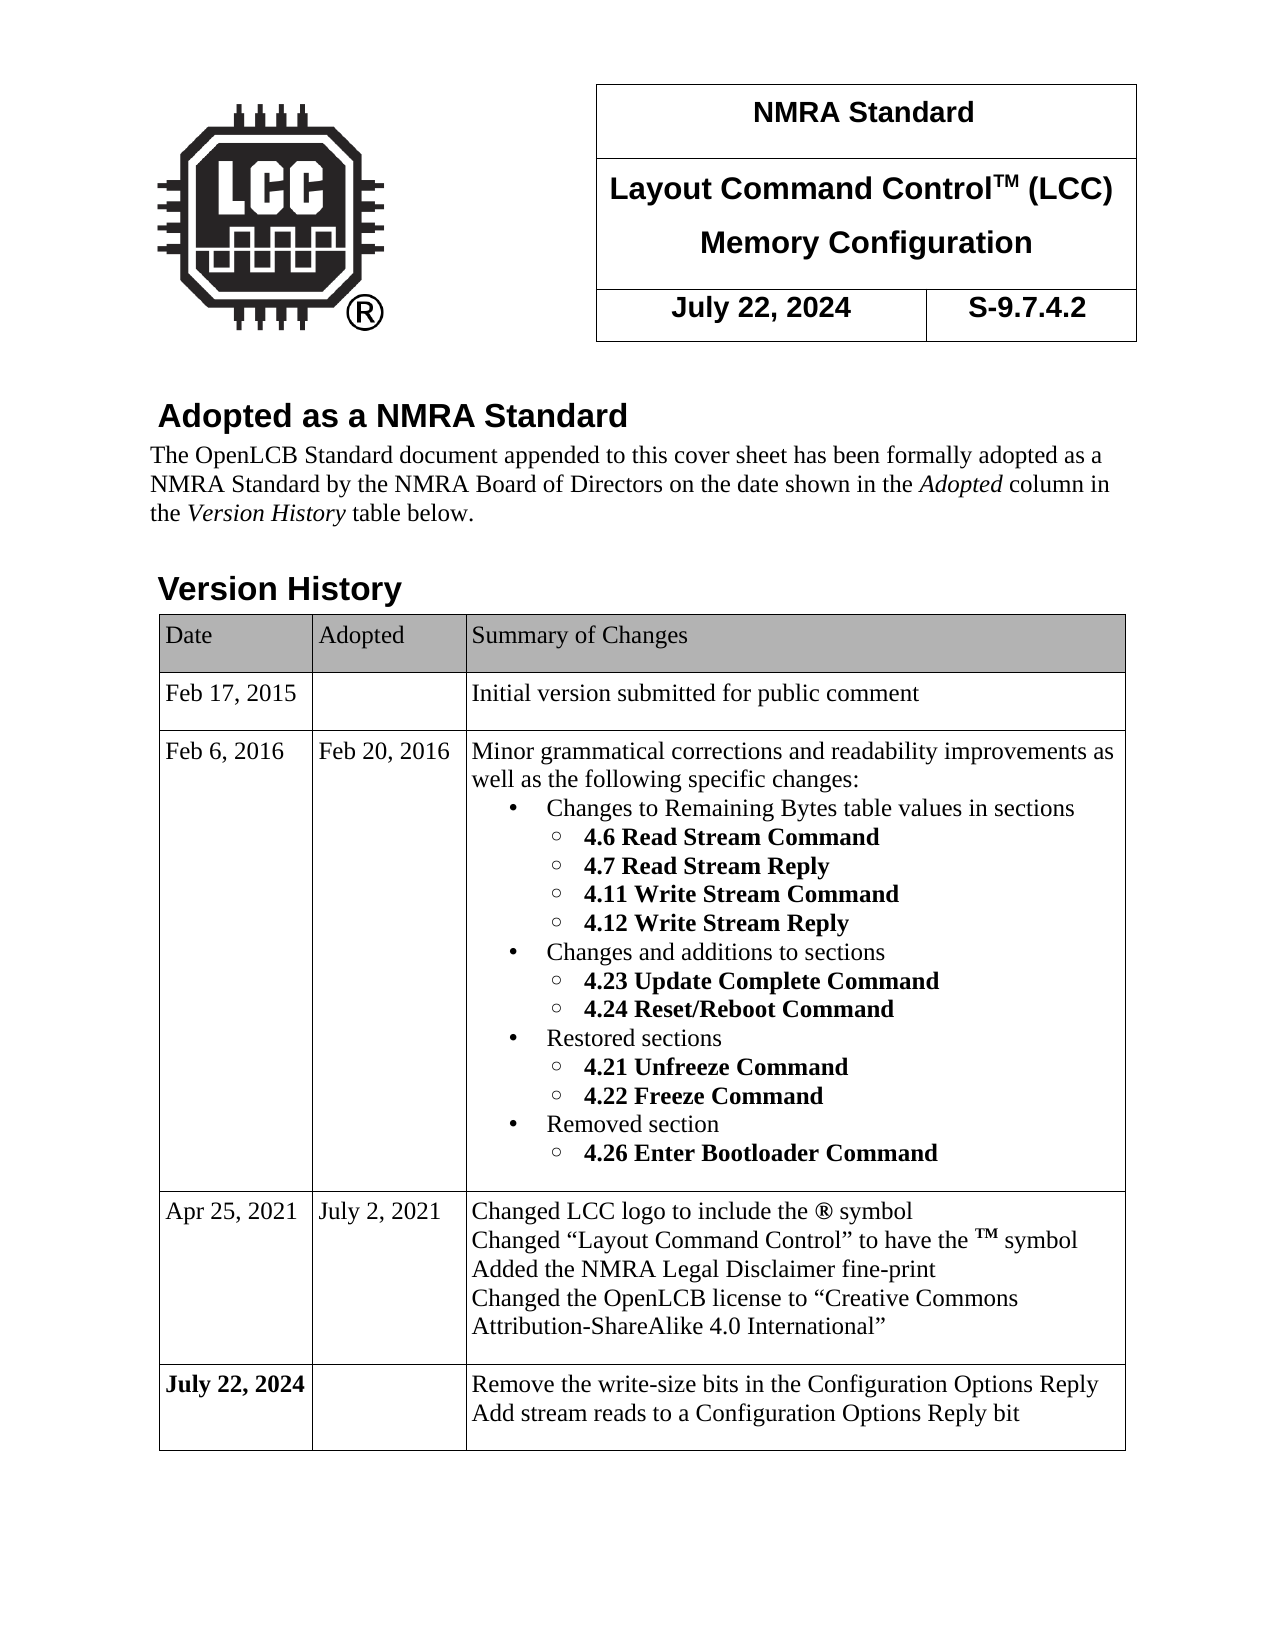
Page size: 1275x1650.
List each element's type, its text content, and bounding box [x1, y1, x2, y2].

table_header Summary of Changes [467, 615, 1125, 672]
table_cell Apr 25, 2021 [160, 1192, 312, 1363]
subtitle Adopted as a NMRA Standard [112, 396, 1125, 434]
table_cell July 22, 2024 [160, 1365, 312, 1450]
table_cell Feb 17, 2015 [160, 673, 312, 730]
table_header Adopted [313, 615, 466, 672]
table_cell [313, 673, 466, 730]
picture [138, 85, 405, 347]
table_cell [313, 1365, 466, 1450]
text The OpenLCB Standard document appended to this cover sheet has been formally adopted as a NMRA Standard by the NMRA Board of Directors on the date shown in the Adopted column in the Version History table below. [150, 440, 1125, 527]
table_cell Remove the write-size bits in the Configuration Options Reply Add stream reads to a Configuration Options Reply bit [467, 1365, 1125, 1450]
table_cell Minor grammatical corrections and readability improvements as well as the following specific changes: Changes to Remaining Bytes table values in sections 4.6 Read Stream Command 4.7 Read Stream Reply 4.11 Write Stream Command 4.12 Write Stream Reply Changes and additions to sections 4.23 Update Complete Command 4.24 Reset/Reboot Command Restored sections 4.21 Unfreeze Command 4.22 Freeze Command Removed section 4.26 Enter Bootloader Command [467, 731, 1125, 1191]
table_cell Initial version submitted for public comment [467, 673, 1125, 730]
table_cell Feb 6, 2016 [160, 731, 312, 1191]
table_cell July 2, 2021 [313, 1192, 466, 1363]
subtitle Version History [112, 569, 1125, 608]
table_cell Changed LCC logo to include the ® symbol Changed “Layout Command Control” to have the TM symbol Added the NMRA Legal Disclaimer fine-print Changed the OpenLCB license to “Creative Commons Attribution-ShareAlike 4.0 International” [467, 1192, 1125, 1363]
table_header Date [160, 615, 312, 672]
table_cell Feb 20, 2016 [313, 731, 466, 1191]
